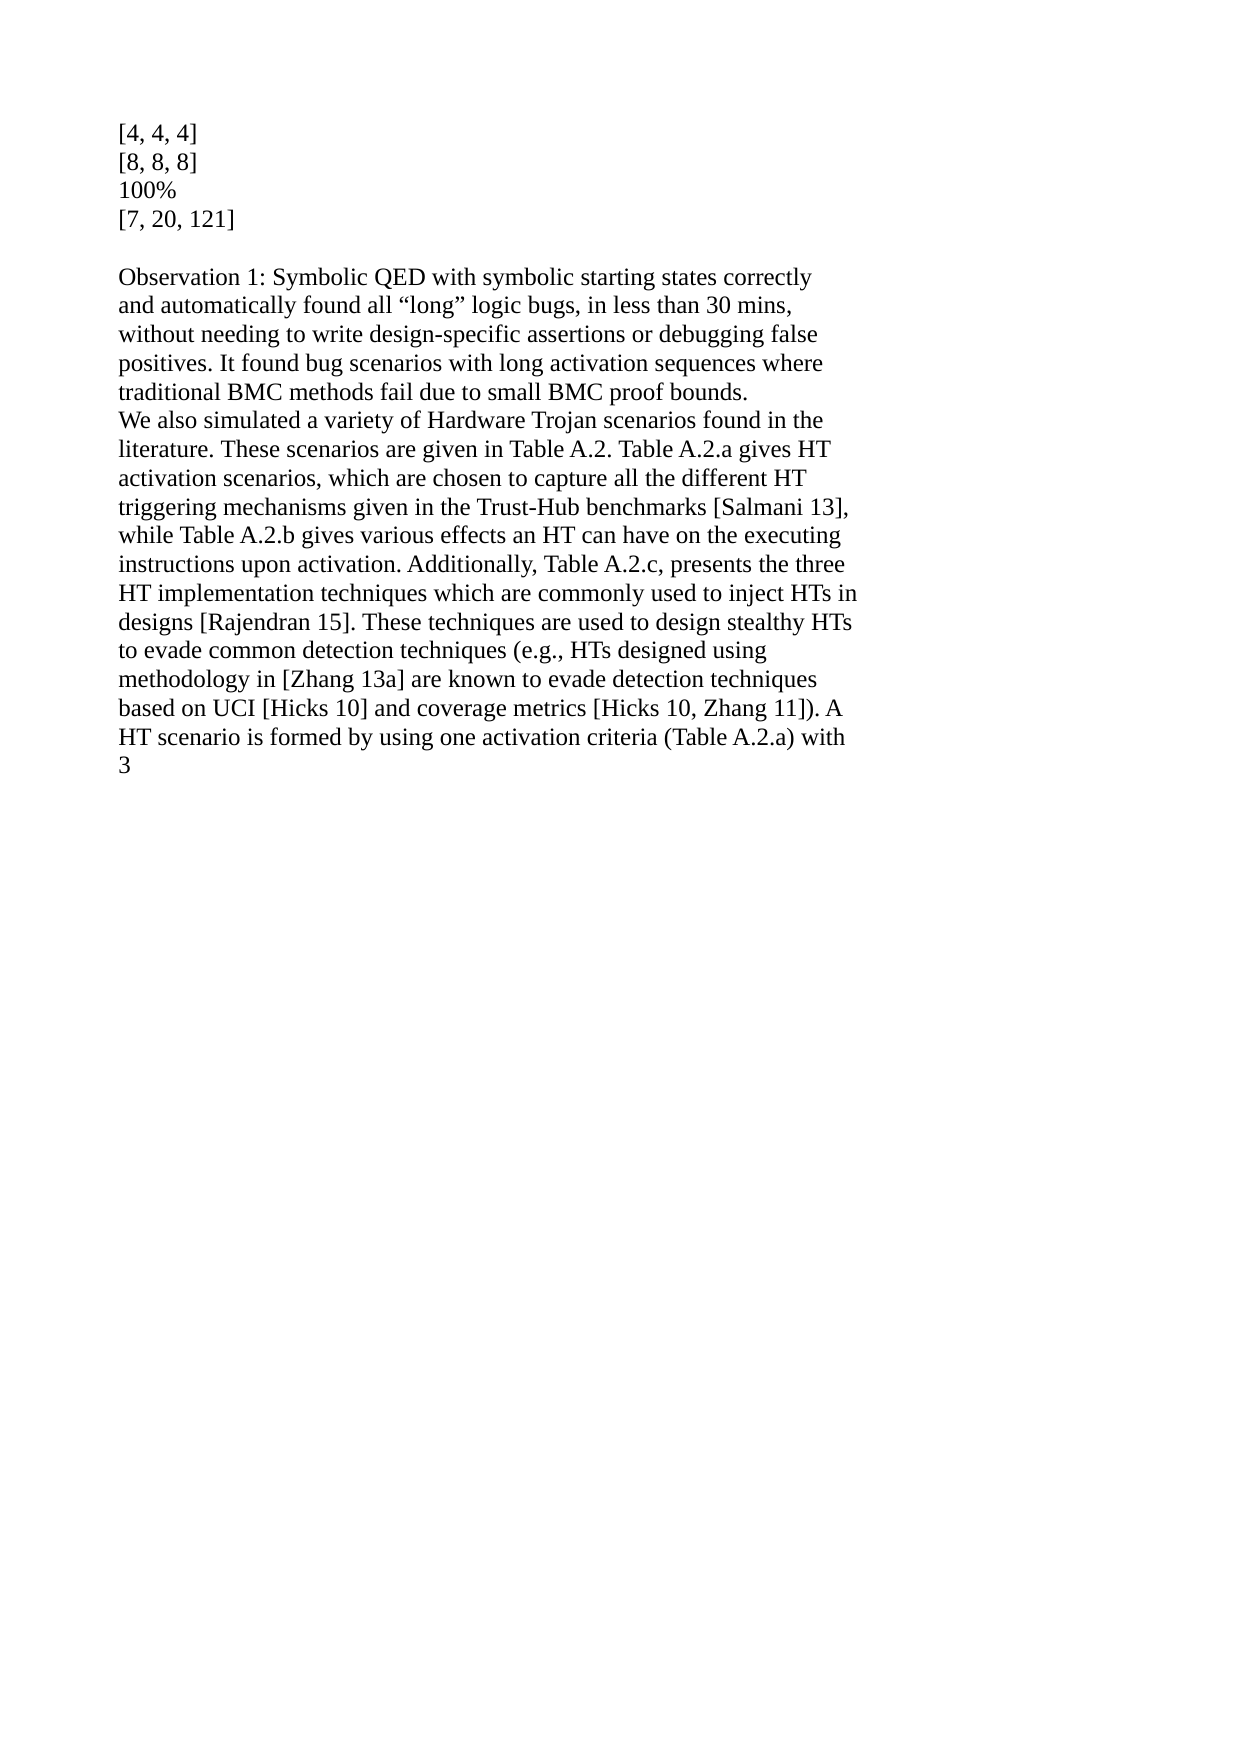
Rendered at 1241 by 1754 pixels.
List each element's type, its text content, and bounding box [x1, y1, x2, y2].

text designs [Rajendran 15]. These techniques are used to design stealthy HTs [118, 607, 1122, 636]
text based on UCI [Hicks 10] and coverage metrics [Hicks 10, Zhang 11]). A [118, 693, 1122, 722]
text and automatically found all “long” logic bugs, in less than 30 mins, [118, 291, 1122, 319]
text triggering mechanisms given in the Trust-Hub benchmarks [Salmani 13], [118, 492, 1122, 521]
text to evade common detection techniques (e.g., HTs designed using [118, 636, 1122, 664]
text HT scenario is formed by using one activation criteria (Table A.2.a) with [118, 722, 1122, 751]
text [4, 4, 4] [118, 118, 1122, 147]
text activation scenarios, which are chosen to capture all the different HT [118, 463, 1122, 492]
text We also simulated a variety of Hardware Trojan scenarios found in the [118, 406, 1122, 434]
text 3 [118, 751, 1122, 779]
text traditional BMC methods fail due to small BMC proof bounds. [118, 377, 1122, 406]
text without needing to write design-specific assertions or debugging false [118, 319, 1122, 348]
text while Table A.2.b gives various effects an HT can have on the executing [118, 521, 1122, 549]
text [7, 20, 121] [118, 204, 1122, 233]
text HT implementation techniques which are commonly used to inject HTs in [118, 578, 1122, 607]
text positives. It found bug scenarios with long activation sequences where [118, 348, 1122, 377]
text methodology in [Zhang 13a] are known to evade detection techniques [118, 664, 1122, 693]
text [8, 8, 8] [118, 147, 1122, 176]
text Observation 1: Symbolic QED with symbolic starting states correctly [118, 262, 1122, 291]
text literature. These scenarios are given in Table A.2. Table A.2.a gives HT [118, 434, 1122, 463]
text instructions upon activation. Additionally, Table A.2.c, presents the three [118, 549, 1122, 578]
text 100% [118, 176, 1122, 204]
